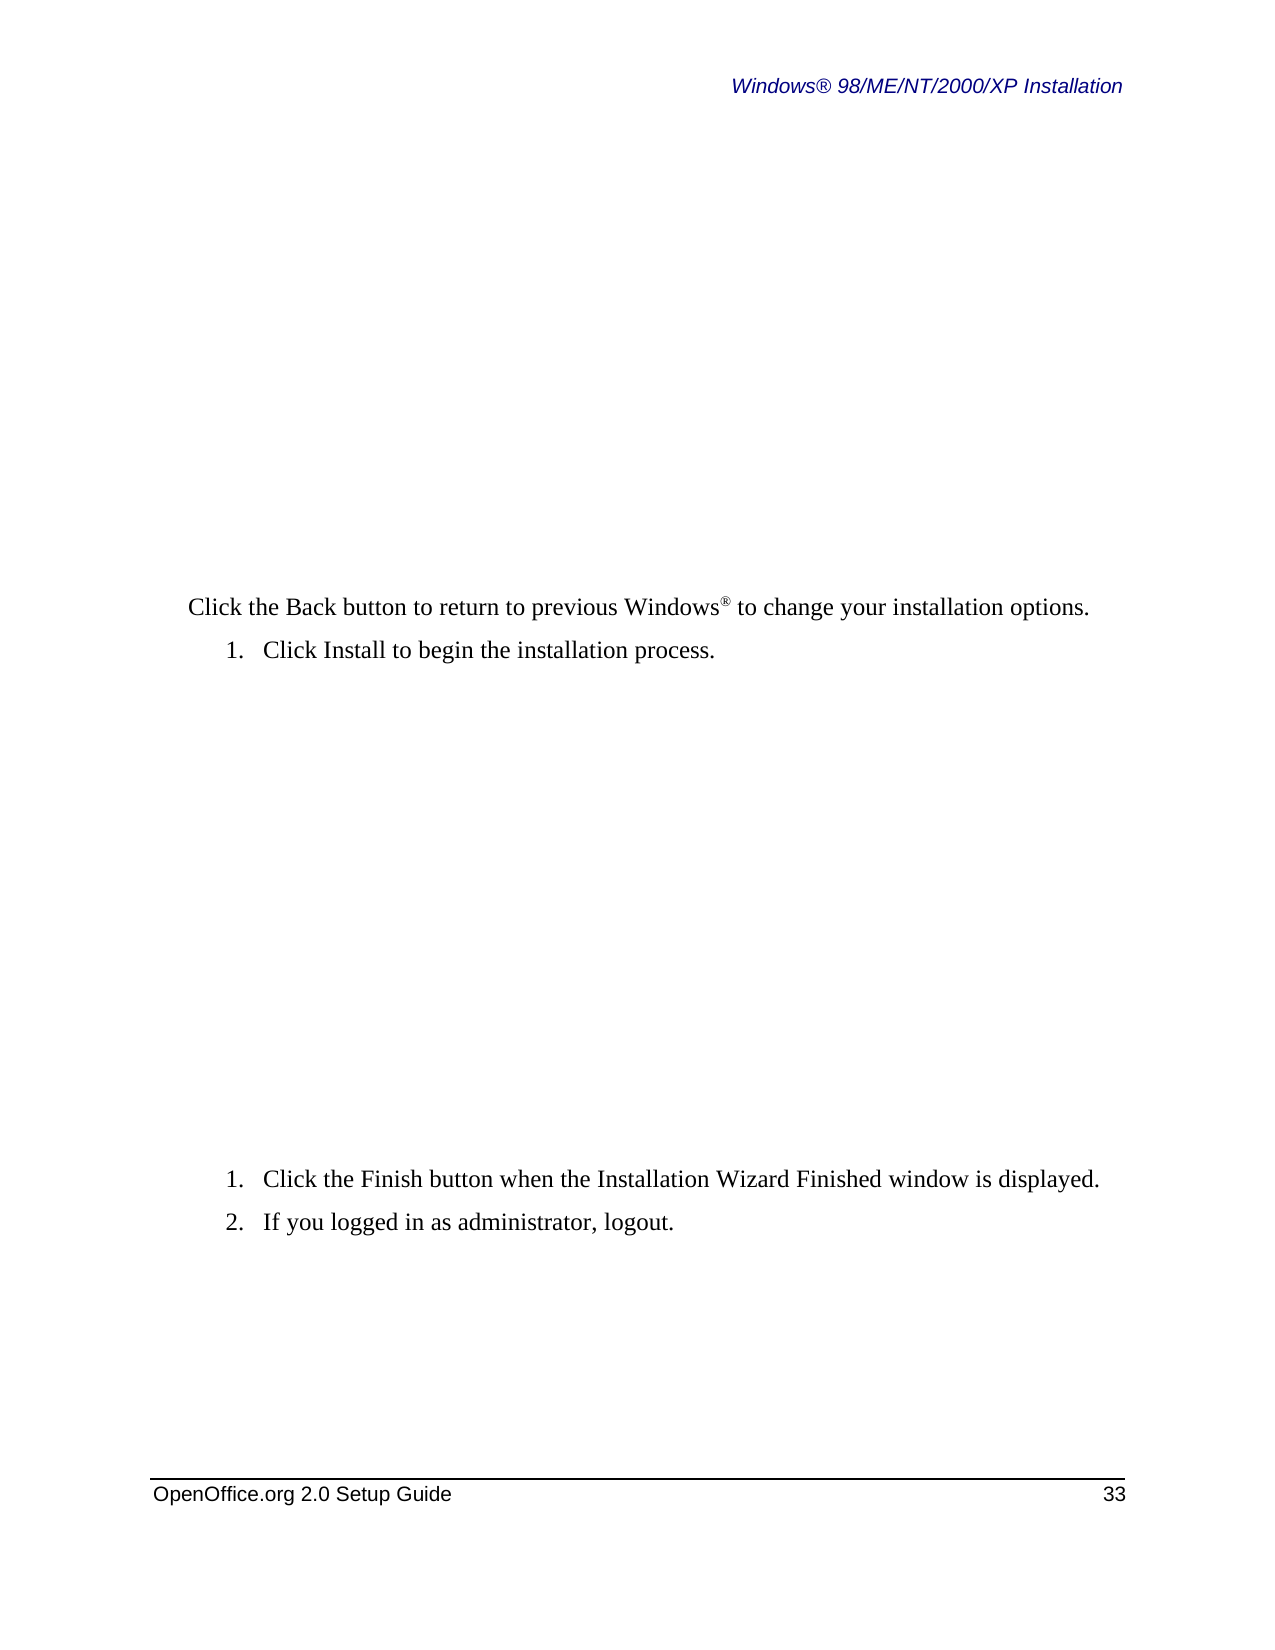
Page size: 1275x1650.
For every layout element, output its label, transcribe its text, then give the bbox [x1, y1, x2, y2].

text Click the Back button to return to previous Windows® to change your installation options. [188, 134, 1125, 621]
list If you logged in as administrator, logout. [225, 1208, 1125, 1236]
list Click Install to begin the installation process. [225, 636, 1125, 664]
list Click the Finish button when the Installation Wizard Finished window is displayed. [225, 1165, 1125, 1193]
